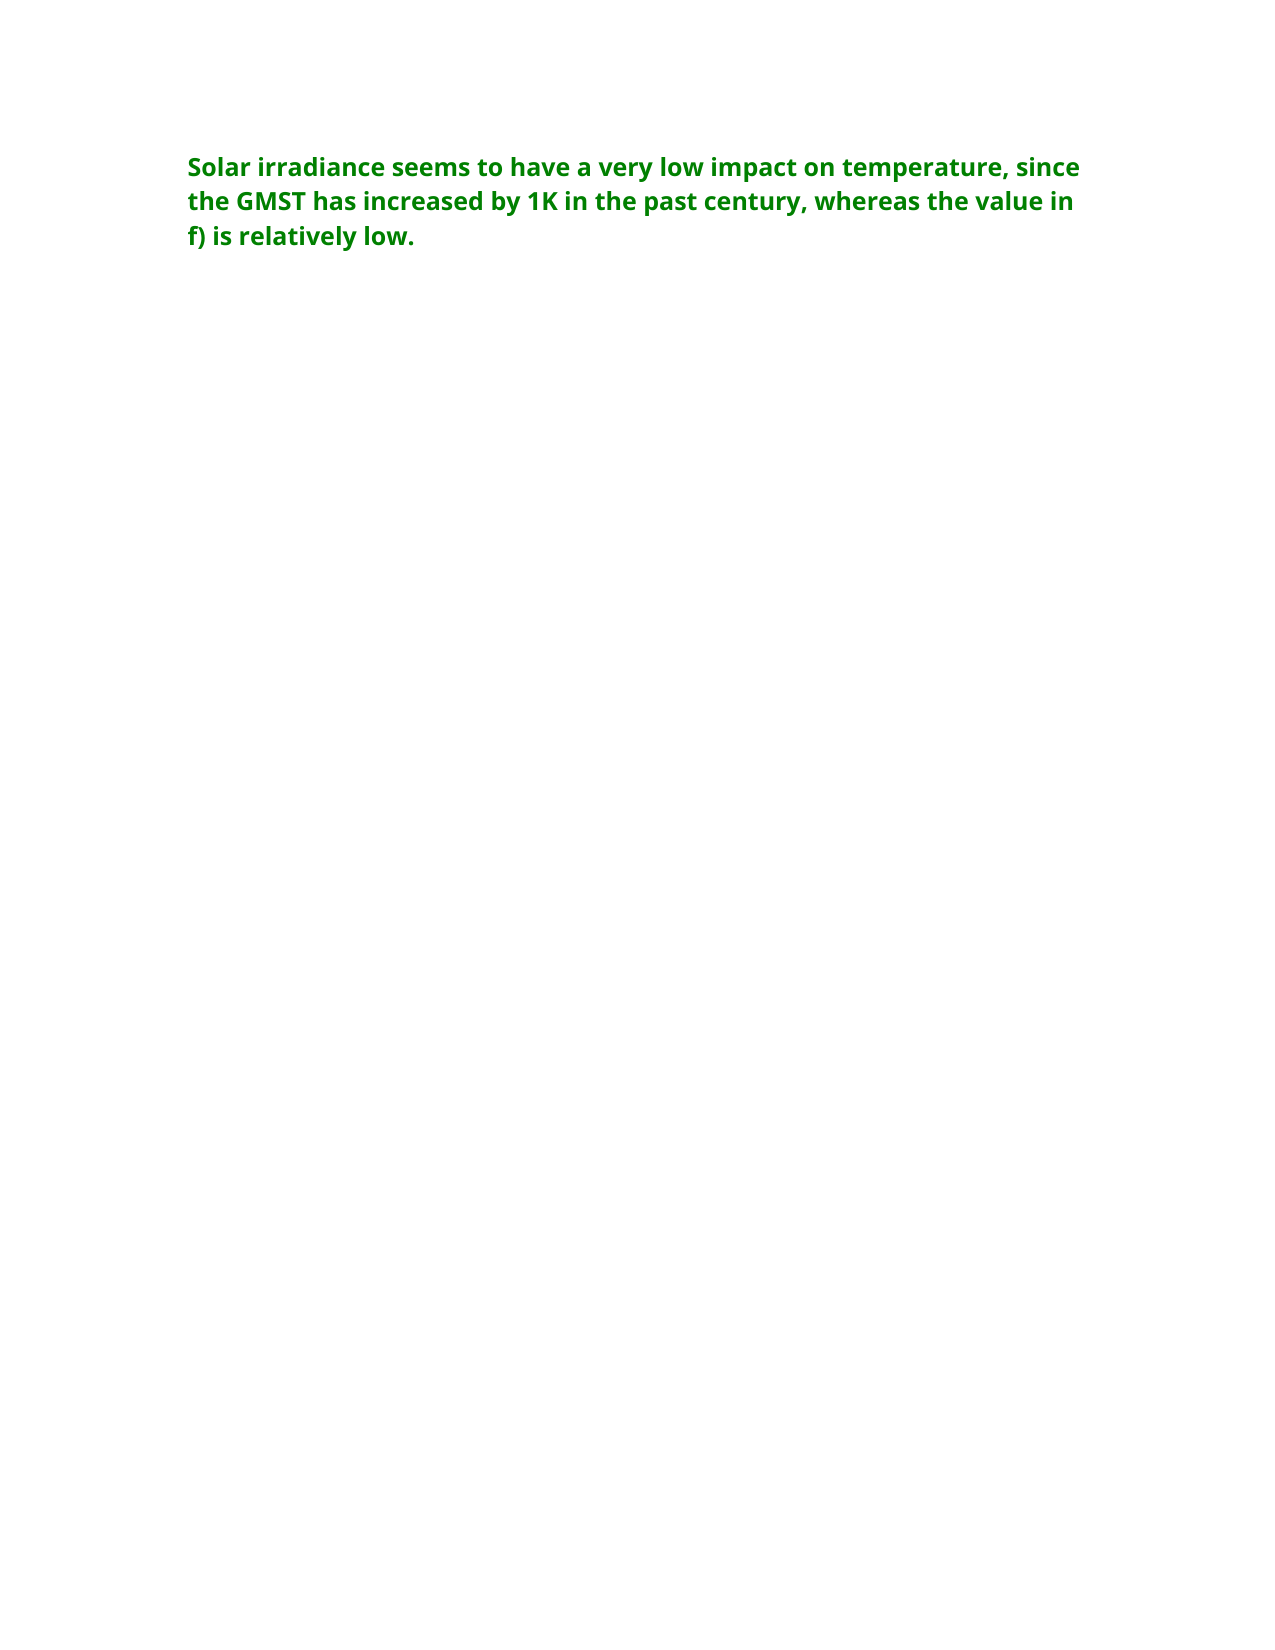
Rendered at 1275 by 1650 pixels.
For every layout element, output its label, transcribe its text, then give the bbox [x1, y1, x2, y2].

text Solar irradiance seems to have a very low impact on temperature, since the GMST has increased by 1K in the past century, whereas the value in f) is relatively low. [187, 150, 1087, 252]
